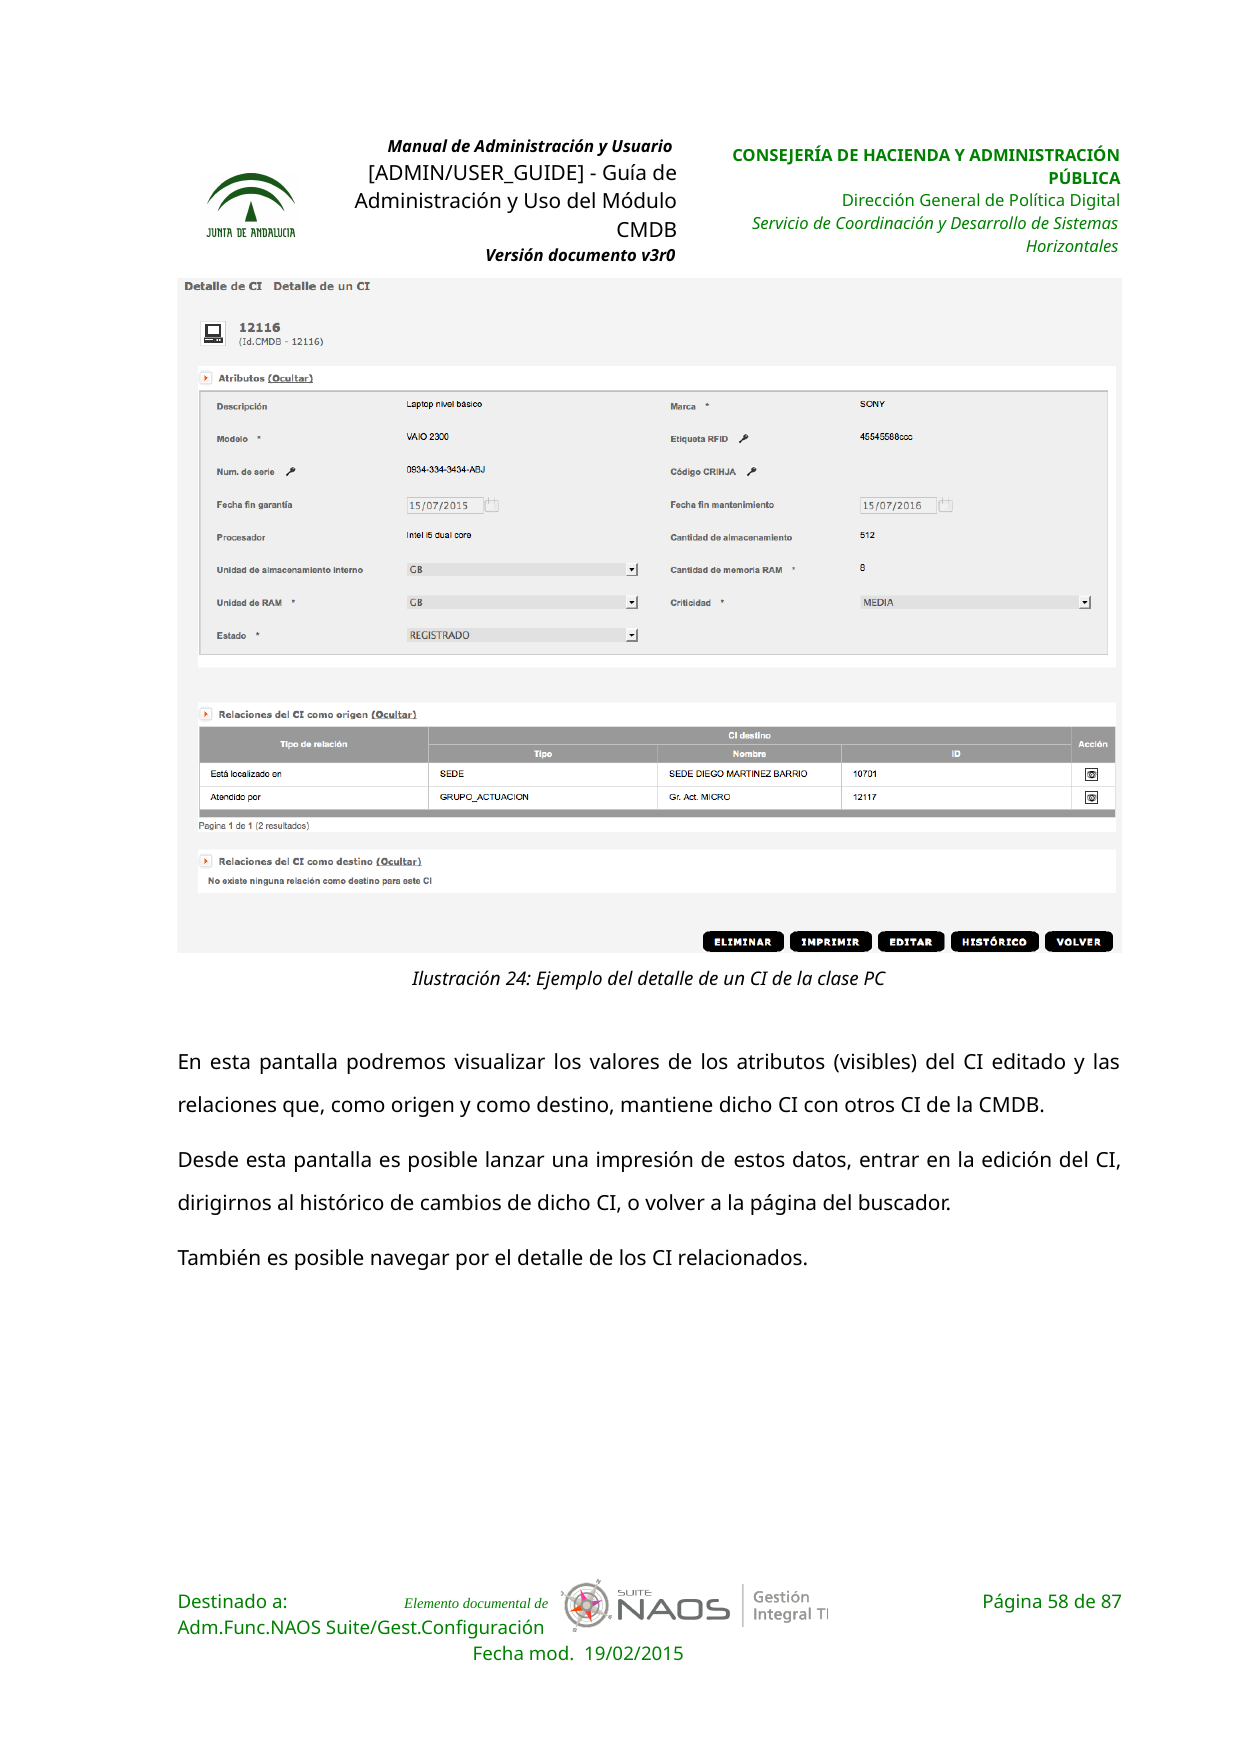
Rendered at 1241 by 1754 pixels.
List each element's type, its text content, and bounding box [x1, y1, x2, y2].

text Desde esta pantalla es posible lanzar una impresión de estos datos, entrar en la edición del CI, dirigirnos al histórico de cambios de dicho CI, o volver a la página del buscador. [177, 1145, 1122, 1216]
text También es posible navegar por el detalle de los CI relacionados. [177, 1243, 1122, 1271]
picture [177, 278, 1123, 953]
text En esta pantalla podremos visualizar los valores de los atributos (visibles) del CI editado y las relaciones que, como origen y como destino, mantiene dicho CI con otros CI de la CMDB. [177, 1047, 1122, 1118]
text Ilustración 24: Ejemplo del detalle de un CI de la clase PC [177, 953, 1122, 991]
picture [560, 1579, 829, 1632]
picture [201, 173, 298, 241]
